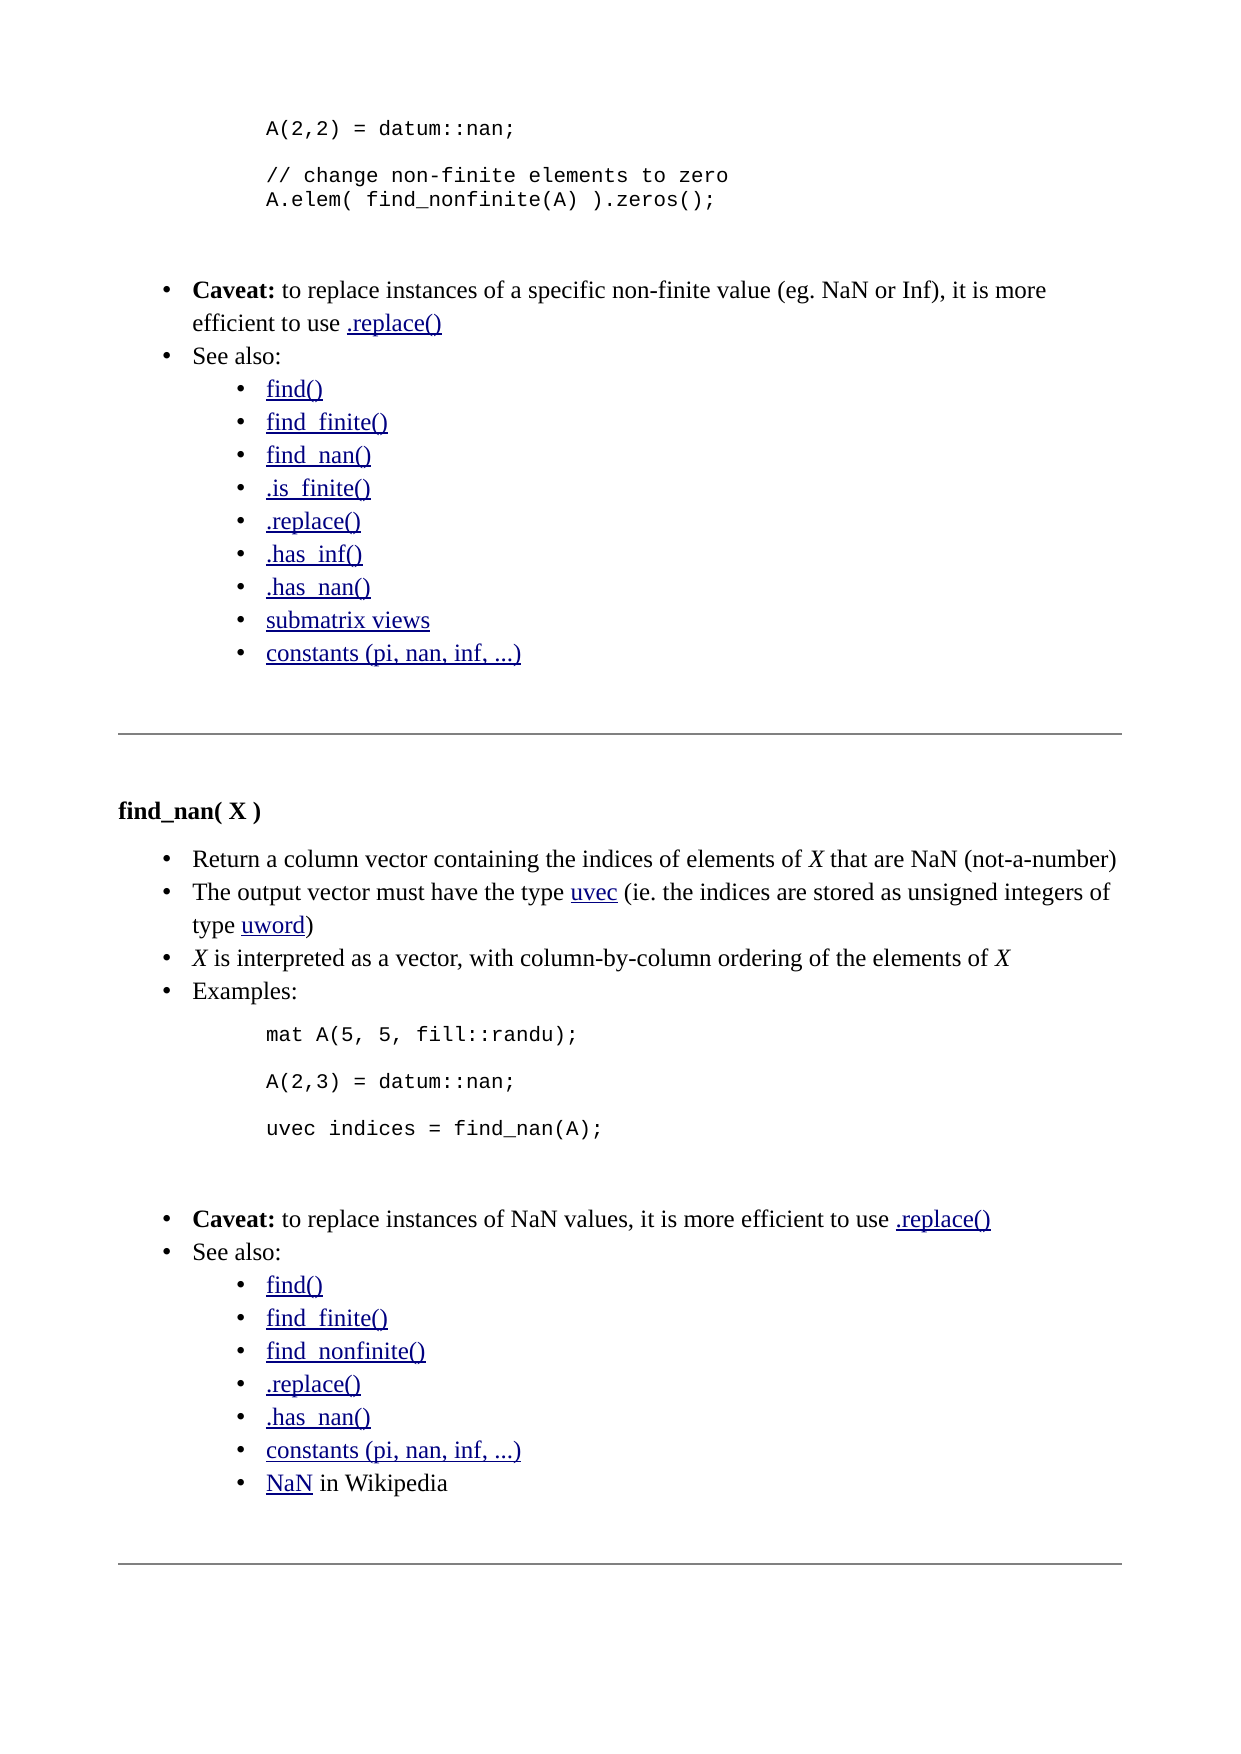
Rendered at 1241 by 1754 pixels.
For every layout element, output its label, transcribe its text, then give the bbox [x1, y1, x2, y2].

list A(2,2) = datum::nan; [236, 118, 1122, 142]
list find_finite() [236, 1303, 1122, 1332]
list .replace() [236, 1369, 1122, 1398]
list find_nonfinite() [236, 1336, 1122, 1365]
list find_finite() [236, 407, 1122, 436]
list .replace() [236, 506, 1122, 535]
list Caveat: to replace instances of NaN values, it is more efficient to use .replace() [162, 1204, 1122, 1233]
list // change non-finite elements to zero [236, 165, 1122, 189]
list constants (pi, nan, inf, ...) [236, 1436, 1122, 1464]
list A.elem( find_nonfinite(A) ).zeros(); [236, 189, 1122, 213]
list X is interpreted as a vector, with column-by-column ordering of the elements of X [162, 943, 1122, 972]
list constants (pi, nan, inf, ...) [236, 638, 1122, 667]
list mat A(5, 5, fill::randu); [236, 1024, 1122, 1047]
list find() [236, 374, 1122, 403]
list .has_nan() [236, 1402, 1122, 1431]
list uvec indices = find_nan(A); [236, 1118, 1122, 1142]
list Return a column vector containing the indices of elements of X that are NaN (not-a-number) [162, 844, 1122, 873]
list .has_inf() [236, 539, 1122, 568]
list NaN in Wikipedia [236, 1468, 1122, 1497]
list find_nan() [236, 440, 1122, 469]
list See also: [162, 341, 1122, 370]
list See also: [162, 1237, 1122, 1266]
list .has_nan() [236, 572, 1122, 601]
list find() [236, 1270, 1122, 1299]
list .is_finite() [236, 473, 1122, 502]
list The output vector must have the type uvec (ie. the indices are stored as unsigned integers of type uword) [162, 877, 1122, 939]
text find_nan( X ) [118, 796, 1122, 825]
list Caveat: to replace instances of a specific non-finite value (eg. NaN or Inf), it is more efficient to use .replace() [162, 275, 1122, 337]
list submatrix views [236, 605, 1122, 634]
list A(2,3) = datum::nan; [236, 1071, 1122, 1094]
list Examples: [162, 976, 1122, 1005]
